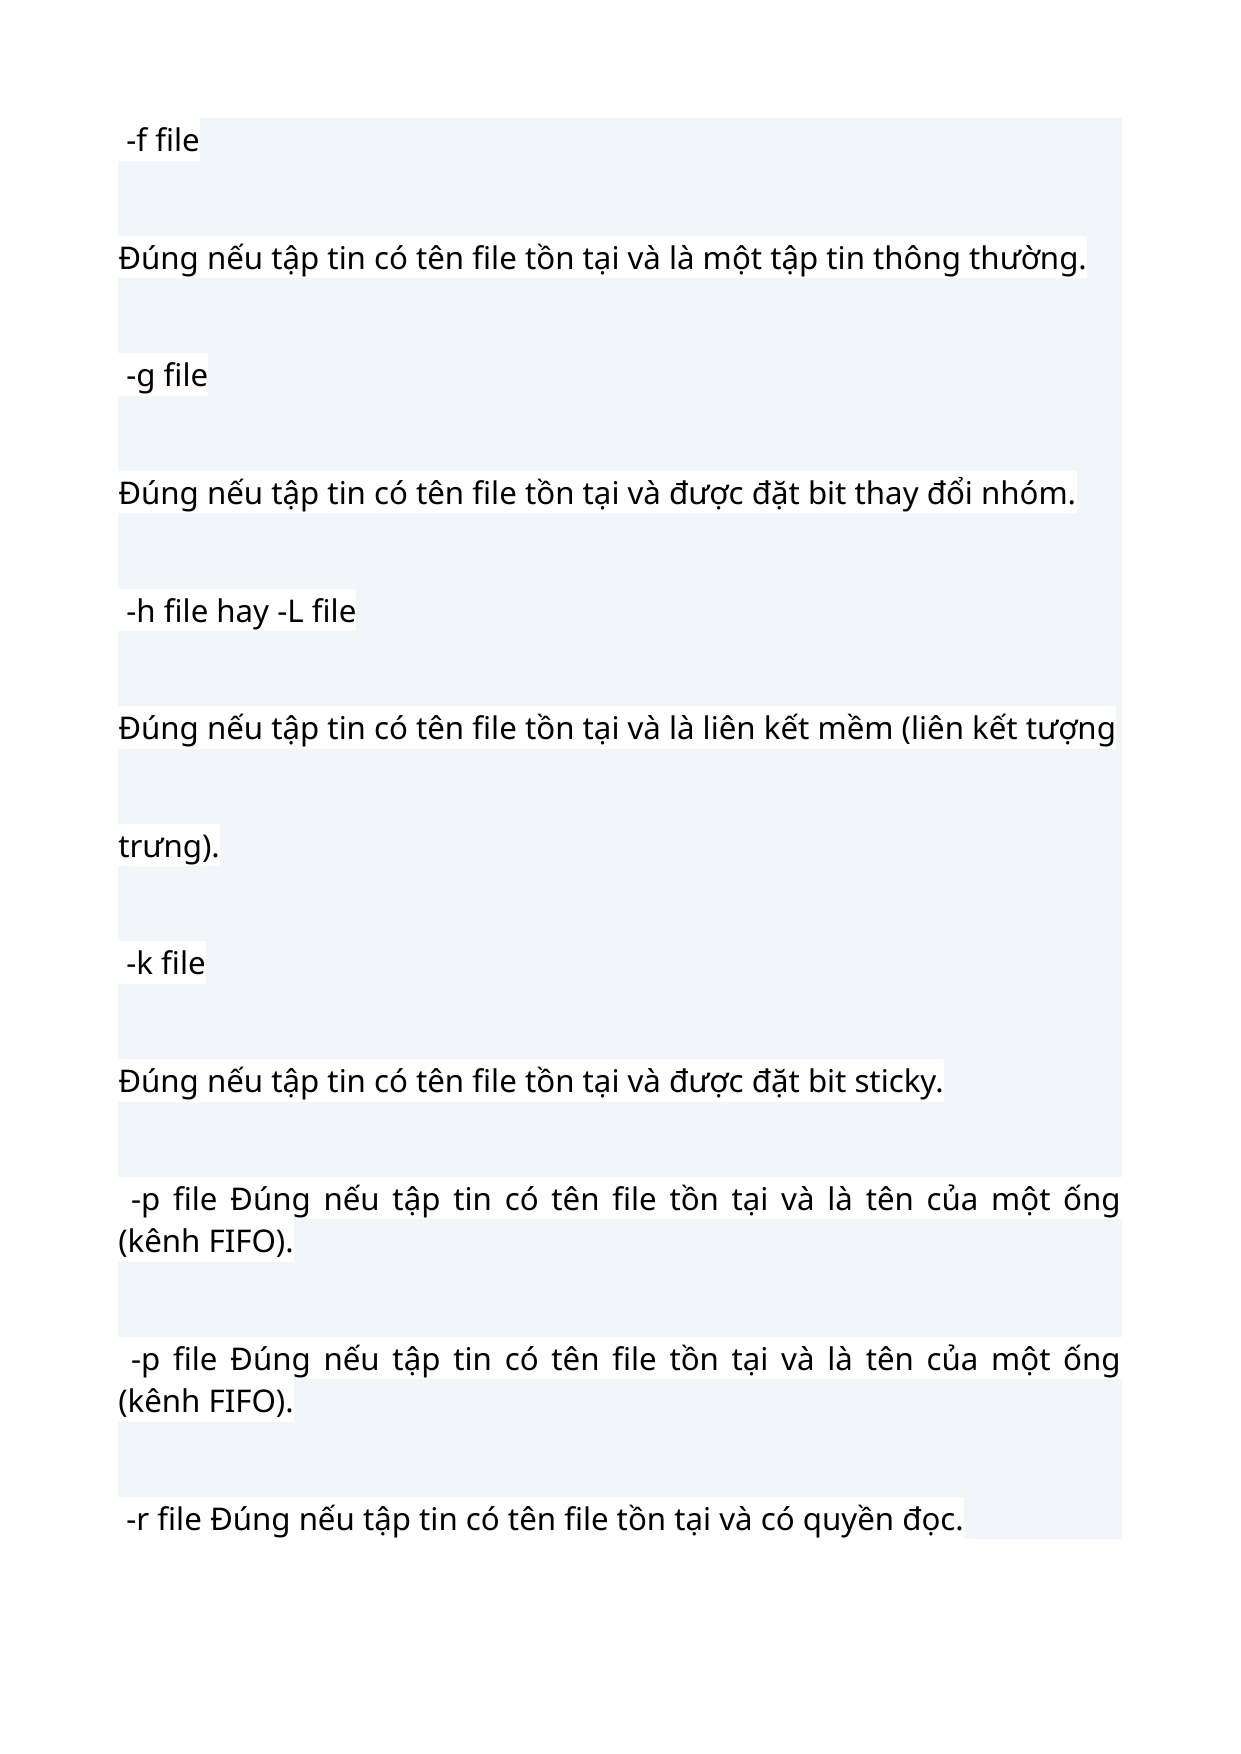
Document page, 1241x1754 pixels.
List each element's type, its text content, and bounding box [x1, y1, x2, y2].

text Đúng nếu tập tin có tên file tồn tại và là liên kết mềm (liên kết tượng [118, 706, 1122, 749]
text Đúng nếu tập tin có tên file tồn tại và được đặt bit sticky. [118, 1059, 1122, 1102]
text Đúng nếu tập tin có tên file tồn tại và là một tập tin thông thường. [118, 236, 1122, 278]
text  -r file Đúng nếu tập tin có tên file tồn tại và có quyền đọc. [118, 1497, 1122, 1539]
text  -f file [118, 118, 1122, 161]
text  -p file Đúng nếu tập tin có tên file tồn tại và là tên của một ống (kênh FIFO). [118, 1177, 1122, 1262]
text  -p file Đúng nếu tập tin có tên file tồn tại và là tên của một ống (kênh FIFO). [118, 1337, 1122, 1422]
text Đúng nếu tập tin có tên file tồn tại và được đặt bit thay đổi nhóm. [118, 471, 1122, 513]
text  -g file [118, 353, 1122, 396]
text trưng). [118, 824, 1122, 866]
text  -k file [118, 941, 1122, 984]
text  -h file hay -L file [118, 588, 1122, 631]
